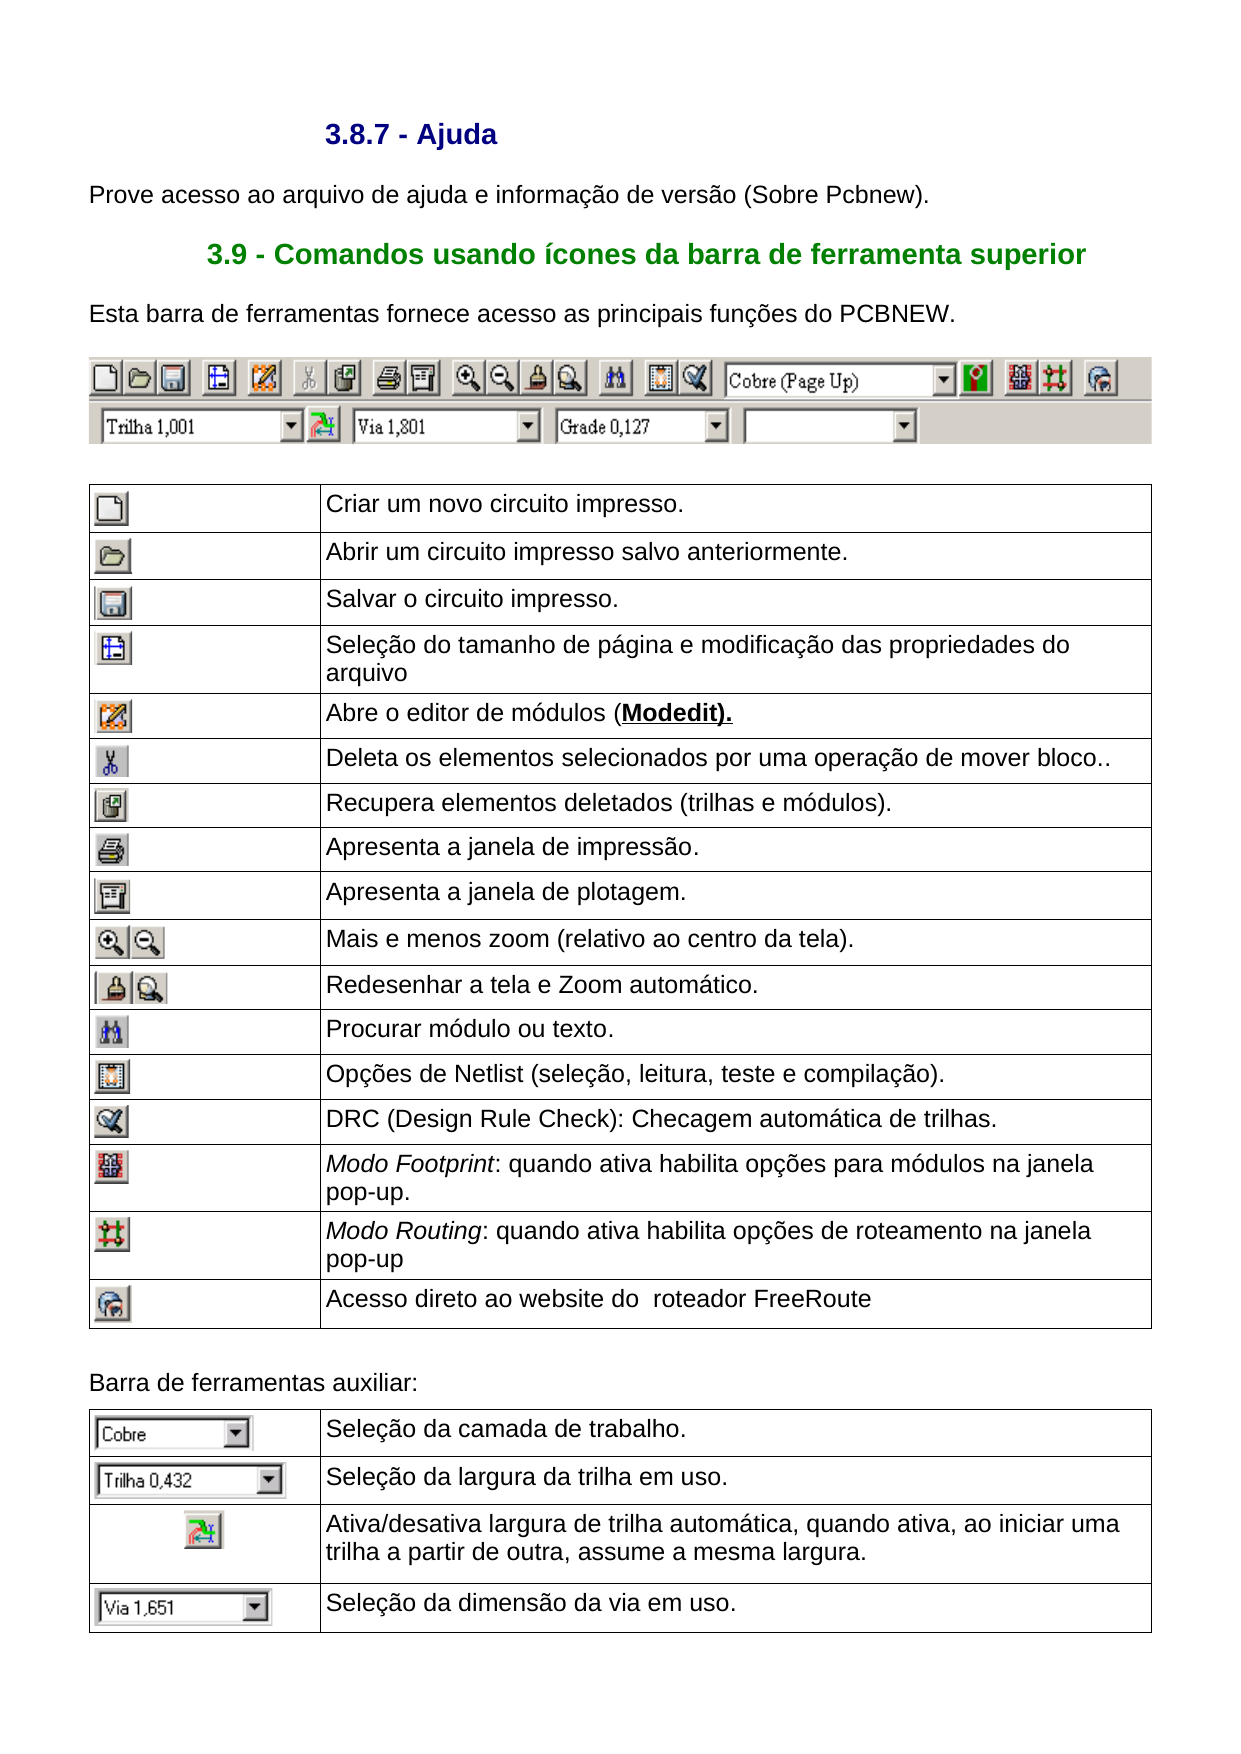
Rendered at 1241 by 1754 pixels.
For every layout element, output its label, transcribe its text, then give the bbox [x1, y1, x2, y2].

table_cell Ativa/desativa largura de trilha automática, quando ativa, ao iniciar uma trilha a partir de outra, assume a mesma largura. [321, 1505, 1151, 1583]
table_cell [90, 626, 320, 693]
picture [88, 357, 1152, 444]
table_cell [90, 1100, 320, 1144]
picture [94, 924, 165, 959]
picture [94, 1105, 129, 1138]
picture [94, 1149, 129, 1184]
picture [94, 1588, 273, 1626]
picture [94, 630, 133, 665]
picture [183, 1510, 225, 1549]
table_cell [90, 1457, 320, 1504]
table_cell Abre o editor de módulos (Modedit). [321, 694, 1151, 738]
table_cell Modo Routing: quando ativa habilita opções de roteamento na janela pop-up [321, 1212, 1151, 1279]
table_cell [90, 784, 320, 827]
table_cell Apresenta a janela de plotagem. [321, 872, 1151, 919]
subtitle Prove acesso ao arquivo de ajuda e informação de versão (Sobre Pcbnew). [88, 180, 1152, 208]
table_cell Deleta os elementos selecionados por uma operação de mover bloco.. [321, 739, 1151, 783]
table_cell [90, 1055, 320, 1099]
table_cell [90, 872, 320, 919]
table_cell Salvar o circuito impresso. [321, 580, 1151, 625]
table_cell Mais e menos zoom (relativo ao centro da tela). [321, 920, 1151, 965]
text Barra de ferramentas auxiliar: [88, 1368, 1152, 1397]
picture [94, 1462, 287, 1499]
picture [94, 877, 131, 914]
table_cell DRC (Design Rule Check): Checagem automática de trilhas. [321, 1100, 1151, 1144]
table_cell [90, 1212, 320, 1279]
table_cell [90, 920, 320, 965]
table_cell Redesenhar a tela e Zoom automático. [321, 966, 1151, 1009]
table_header Criar um novo circuito impresso. [321, 485, 1151, 532]
table_cell Modo Footprint: quando ativa habilita opções para módulos na janela pop-up. [321, 1145, 1151, 1211]
picture [94, 788, 129, 822]
picture [94, 698, 133, 733]
table_cell Abrir um circuito impresso salvo anteriormente. [321, 533, 1151, 579]
table_cell Procurar módulo ou texto. [321, 1010, 1151, 1054]
table_cell Opções de Netlist (seleção, leitura, teste e compilação). [321, 1055, 1151, 1099]
table_cell Seleção da largura da trilha em uso. [321, 1457, 1151, 1504]
table_cell Seleção da dimensão da via em uso. [321, 1584, 1151, 1632]
picture [94, 490, 129, 526]
picture [94, 585, 133, 620]
table_cell Seleção do tamanho de página e modificação das propriedades do arquivo [321, 626, 1151, 693]
table_cell Acesso direto ao website do roteador FreeRoute [321, 1280, 1151, 1328]
picture [94, 1415, 254, 1451]
table_cell [90, 1010, 320, 1054]
table_cell Recupera elementos deletados (trilhas e módulos). [321, 784, 1151, 827]
picture [94, 1217, 131, 1252]
table_cell [90, 1145, 320, 1211]
subtitle Ajuda [325, 118, 1152, 151]
table_header [90, 1410, 320, 1456]
table_cell [90, 580, 320, 625]
picture [94, 1059, 131, 1094]
table_cell [90, 1280, 320, 1328]
subtitle Comandos usando ícones da barra de ferramenta superior [207, 238, 1152, 271]
picture [94, 970, 168, 1004]
table_cell [90, 966, 320, 1009]
table_header Seleção da camada de trabalho. [321, 1410, 1151, 1456]
picture [94, 537, 133, 574]
table_cell [90, 828, 320, 871]
table_cell [90, 1584, 320, 1632]
subtitle Esta barra de ferramentas fornece acesso as principais funções do PCBNEW. [88, 300, 1152, 328]
picture [94, 1284, 132, 1323]
table_header [90, 485, 320, 532]
table_cell [90, 739, 320, 783]
table_cell [90, 533, 320, 579]
table_cell Apresenta a janela de impressão. [321, 828, 1151, 871]
table_cell [90, 1505, 320, 1583]
table_cell [90, 694, 320, 738]
